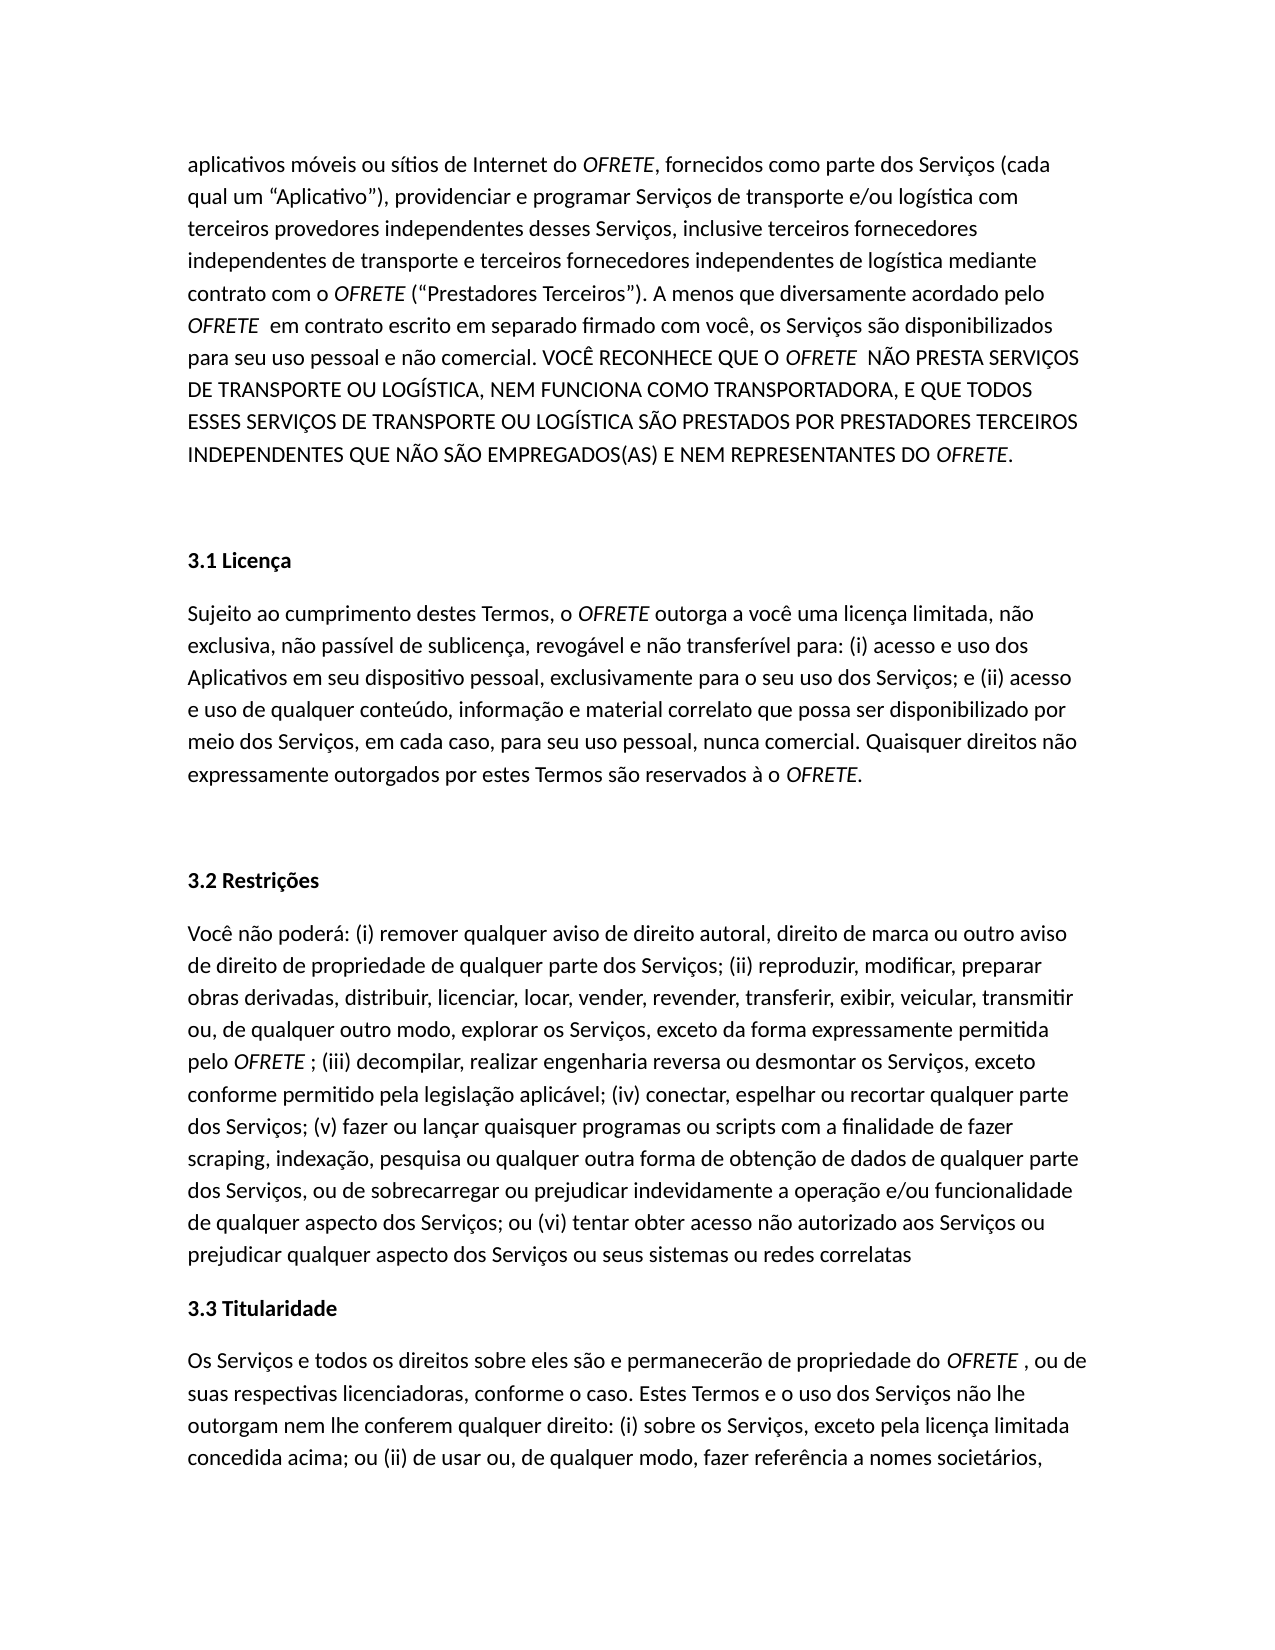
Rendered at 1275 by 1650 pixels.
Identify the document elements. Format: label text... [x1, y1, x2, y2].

text aplicativos móveis ou sítios de Internet do OFRETE, fornecidos como parte dos Serviços (cada qual um “Aplicativo”), providenciar e programar Serviços de transporte e/ou logística com terceiros provedores independentes desses Serviços, inclusive terceiros fornecedores independentes de transporte e terceiros fornecedores independentes de logística mediante contrato com o OFRETE (“Prestadores Terceiros”). A menos que diversamente acordado pelo OFRETE em contrato escrito em separado firmado com você, os Serviços são disponibilizados para seu uso pessoal e não comercial. VOCÊ RECONHECE QUE O OFRETE NÃO PRESTA SERVIÇOS DE TRANSPORTE OU LOGÍSTICA, NEM FUNCIONA COMO TRANSPORTADORA, E QUE TODOS ESSES SERVIÇOS DE TRANSPORTE OU LOGÍSTICA SÃO PRESTADOS POR PRESTADORES TERCEIROS INDEPENDENTES QUE NÃO SÃO EMPREGADOS(AS) E NEM REPRESENTANTES DO OFRETE. [187, 150, 1087, 468]
text 3.1 Licença [187, 546, 1087, 574]
text Sujeito ao cumprimento destes Termos, o OFRETE outorga a você uma licença limitada, não exclusiva, não passível de sublicença, revogável e não transferível para: (i) acesso e uso dos Aplicativos em seu dispositivo pessoal, exclusivamente para o seu uso dos Serviços; e (ii) acesso e uso de qualquer conteúdo, informação e material correlato que possa ser disponibilizado por meio dos Serviços, em cada caso, para seu uso pessoal, nunca comercial. Quaisquer direitos não expressamente outorgados por estes Termos são reservados à o OFRETE. [187, 599, 1087, 788]
text Os Serviços e todos os direitos sobre eles são e permanecerão de propriedade do OFRETE , ou de suas respectivas licenciadoras, conforme o caso. Estes Termos e o uso dos Serviços não lhe outorgam nem lhe conferem qualquer direito: (i) sobre os Serviços, exceto pela licença limitada concedida acima; ou (ii) de usar ou, de qualquer modo, fazer referência a nomes societários, [187, 1347, 1087, 1471]
text Você não poderá: (i) remover qualquer aviso de direito autoral, direito de marca ou outro aviso de direito de propriedade de qualquer parte dos Serviços; (ii) reproduzir, modificar, preparar obras derivadas, distribuir, licenciar, locar, vender, revender, transferir, exibir, veicular, transmitir ou, de qualquer outro modo, explorar os Serviços, exceto da forma expressamente permitida pelo OFRETE ; (iii) decompilar, realizar engenharia reversa ou desmontar os Serviços, exceto conforme permitido pela legislação aplicável; (iv) conectar, espelhar ou recortar qualquer parte dos Serviços; (v) fazer ou lançar quaisquer programas ou scripts com a finalidade de fazer scraping, indexação, pesquisa ou qualquer outra forma de obtenção de dados de qualquer parte dos Serviços, ou de sobrecarregar ou prejudicar indevidamente a operação e/ou funcionalidade de qualquer aspecto dos Serviços; ou (vi) tentar obter acesso não autorizado aos Serviços ou prejudicar qualquer aspecto dos Serviços ou seus sistemas ou redes correlatas [187, 919, 1087, 1269]
text 3.2 Restrições [187, 866, 1087, 894]
text 3.3 Titularidade [187, 1294, 1087, 1322]
